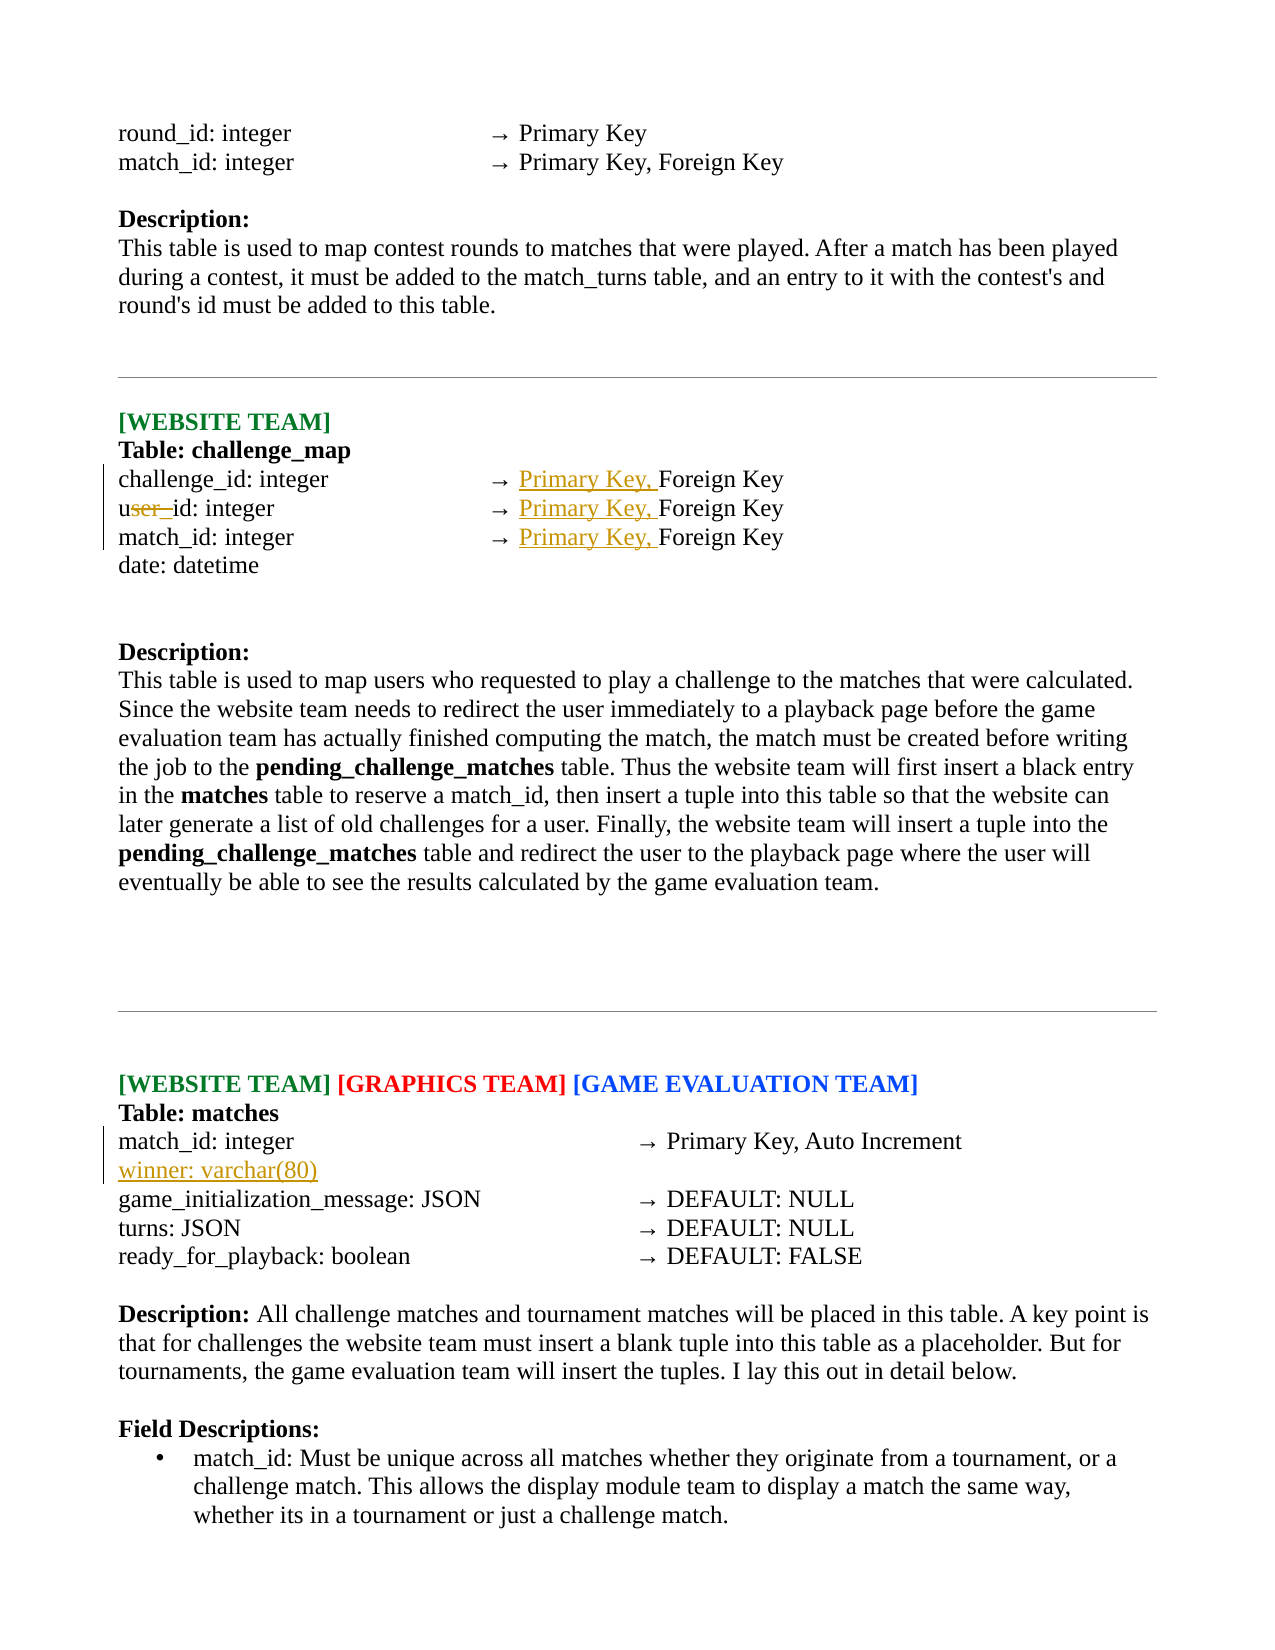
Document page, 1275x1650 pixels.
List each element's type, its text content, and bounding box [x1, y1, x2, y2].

text turns: JSON → DEFAULT: NULL [118, 1213, 1157, 1241]
text date: datetime [118, 550, 1157, 579]
text Table: challenge_map [118, 435, 1157, 464]
text [WEBSITE TEAM] [GRAPHICS TEAM] [GAME EVALUATION TEAM] [118, 1069, 1157, 1098]
text [WEBSITE TEAM] [118, 407, 1157, 435]
text match_id: integer → Primary Key, Foreign Key [118, 147, 1157, 176]
list match_id: Must be unique across all matches whether they originate from a tournament, or a challenge match. This allows the display module team to display a match the same way, whether its in a tournament or just a challenge match. [156, 1443, 1157, 1529]
text winner: varchar(80) [118, 1155, 1157, 1184]
text round_id: integer → Primary Key [118, 118, 1157, 147]
text Description: All challenge matches and tournament matches will be placed in this table. A key point is that for challenges the website team must insert a blank tuple into this table as a placeholder. But for tournaments, the game evaluation team will insert the tuples. I lay this out in detail below. [118, 1299, 1157, 1385]
text Field Descriptions: [118, 1414, 1157, 1443]
text uid: integer → Primary Key, Foreign Key [118, 493, 1157, 522]
text match_id: integer → Primary Key, Foreign Key [118, 522, 1157, 550]
text match_id: integer → Primary Key, Auto Increment [118, 1126, 1157, 1155]
text game_initialization_message: JSON → DEFAULT: NULL [118, 1184, 1157, 1213]
text challenge_id: integer → Primary Key, Foreign Key [118, 464, 1157, 493]
text Description: [118, 204, 1157, 233]
text This table is used to map contest rounds to matches that were played. After a match has been played during a contest, it must be added to the match_turns table, and an entry to it with the contest's and round's id must be added to this table. [118, 233, 1157, 319]
text Description: [118, 637, 1157, 665]
text Table: matches [118, 1098, 1157, 1126]
text ready_for_playback: boolean → DEFAULT: FALSE [118, 1241, 1157, 1270]
text This table is used to map users who requested to play a challenge to the matches that were calculated. Since the website team needs to redirect the user immediately to a playback page before the game evaluation team has actually finished computing the match, the match must be created before writing the job to the pending_challenge_matches table. Thus the website team will first insert a black entry in the matches table to reserve a match_id, then insert a tuple into this table so that the website can later generate a list of old challenges for a user. Finally, the website team will insert a tuple into the pending_challenge_matches table and redirect the user to the playback page where the user will eventually be able to see the results calculated by the game evaluation team. [118, 665, 1157, 895]
